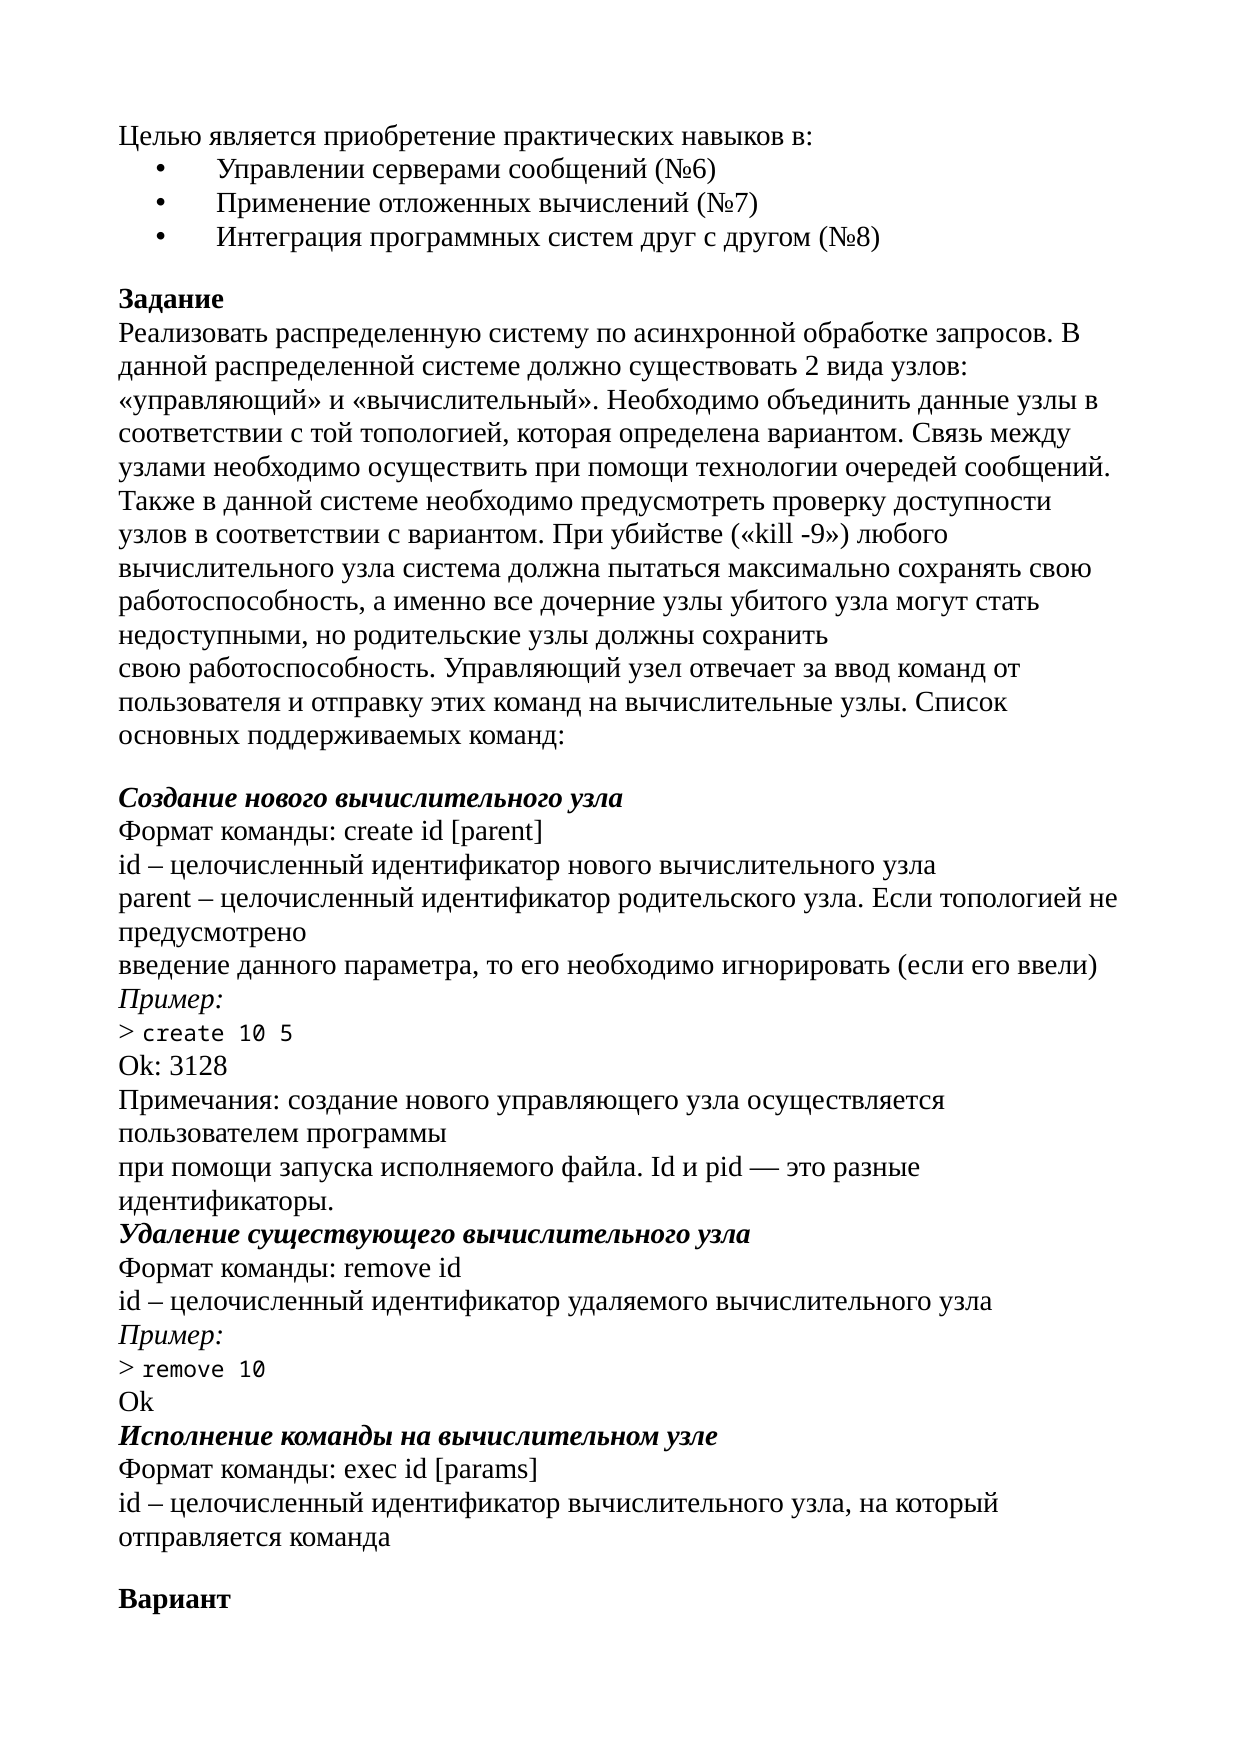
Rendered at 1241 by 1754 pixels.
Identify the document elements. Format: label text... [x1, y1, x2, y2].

text Задание [118, 281, 1122, 315]
list Применение отложенных вычислений (№7) [156, 185, 1122, 219]
text parent – целочисленный идентификатор родительского узла. Если топологией не предусмотрено [118, 880, 1122, 947]
text при помощи запуска исполняемого файла. Id и pid — это разные идентификаторы. [118, 1149, 1122, 1216]
text Примечания: создание нового управляющего узла осуществляется пользователем программы [118, 1082, 1122, 1149]
text введение данного параметра, то его необходимо игнорировать (если его ввели) [118, 947, 1122, 981]
text id – целочисленный идентификатор нового вычислительного узла [118, 847, 1122, 880]
text Пример: [118, 981, 1122, 1014]
text > remove 10 [118, 1350, 1122, 1384]
text id – целочисленный идентификатор удаляемого вычислительного узла [118, 1283, 1122, 1317]
text Ok [118, 1384, 1122, 1418]
list Интеграция программных систем друг с другом (№8) [156, 219, 1122, 253]
text Исполнение команды на вычислительном узле [118, 1418, 1122, 1452]
text Удаление существующего вычислительного узла [118, 1216, 1122, 1250]
list Управлении серверами сообщений (№6) [156, 152, 1122, 185]
text Пример: [118, 1317, 1122, 1350]
text Создание нового вычислительного узла [118, 780, 1122, 813]
text > create 10 5 [118, 1014, 1122, 1048]
text свою работоспособность. Управляющий узел отвечает за ввод команд от пользователя и отправку этих команд на вычислительные узлы. Список основных поддерживаемых команд: [118, 650, 1122, 751]
text Ok: 3128 [118, 1048, 1122, 1082]
text Формат команды: remove id [118, 1250, 1122, 1283]
text Реализовать распределенную систему по асинхронной обработке запросов. В данной распределенной системе должно существовать 2 вида узлов: «управляющий» и «вычислительный». Необходимо объединить данные узлы в соответствии с той топологией, которая определена вариантом. Связь между узлами необходимо осуществить при помощи технологии очередей сообщений. Также в данной системе необходимо предусмотреть проверку доступности узлов в соответствии с вариантом. При убийстве («kill -9») любого вычислительного узла система должна пытаться максимально сохранять свою работоспособность, а именно все дочерние узлы убитого узла могут стать недоступными, но родительские узлы должны сохранить [118, 315, 1122, 650]
text id – целочисленный идентификатор вычислительного узла, на который отправляется команда [118, 1485, 1122, 1552]
text Вариант [118, 1581, 1122, 1614]
text Целью является приобретение практических навыков в: [118, 118, 1122, 152]
text Формат команды: create id [parent] [118, 813, 1122, 847]
text Формат команды: exec id [params] [118, 1452, 1122, 1485]
